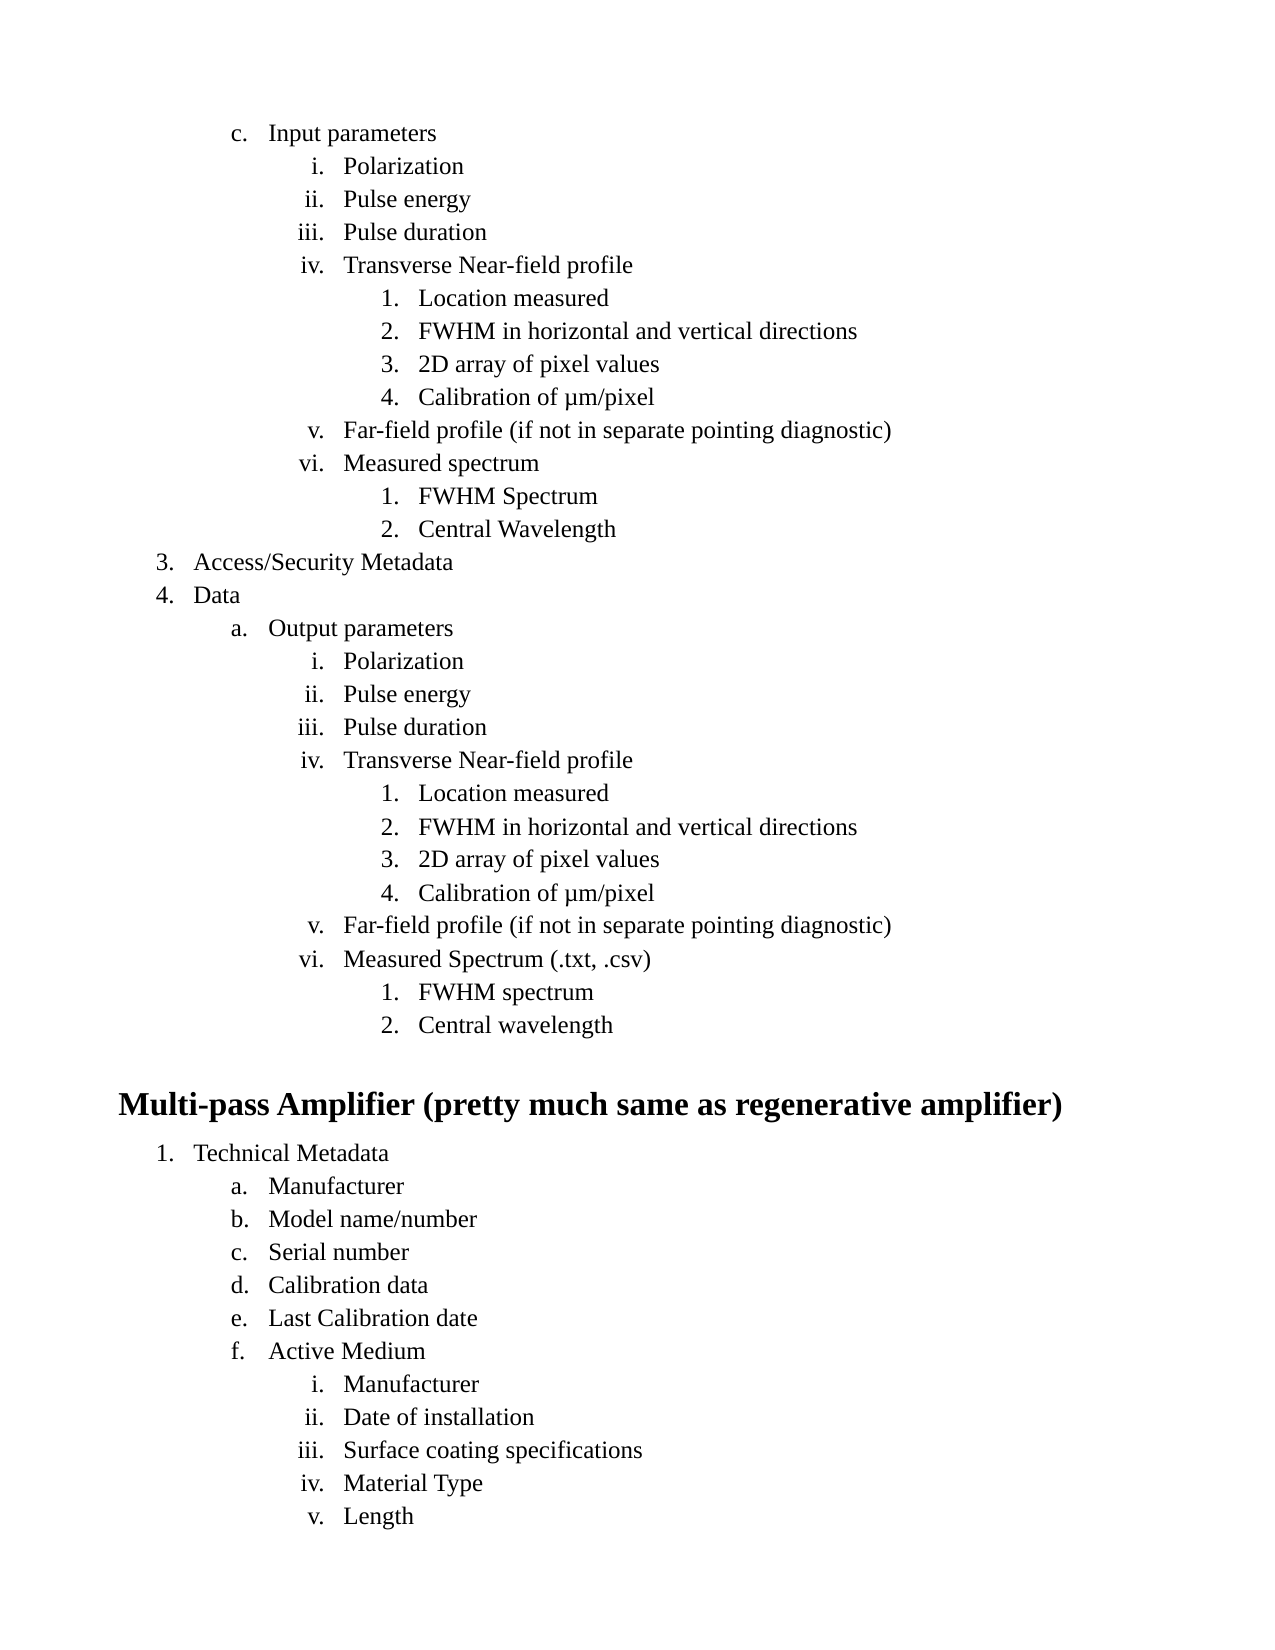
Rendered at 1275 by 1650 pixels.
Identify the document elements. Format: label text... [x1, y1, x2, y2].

list Output parameters [231, 613, 1157, 642]
list Calibration of µm/pixel [381, 878, 1157, 906]
list Serial number [231, 1237, 1157, 1266]
list Access/Security Metadata [156, 547, 1157, 576]
list Data [156, 580, 1157, 609]
list FWHM spectrum [381, 977, 1157, 1005]
list Manufacturer [231, 1171, 1157, 1199]
list Model name/number [231, 1204, 1157, 1233]
list Active Medium [231, 1336, 1157, 1365]
list Surface coating specifications [324, 1435, 1157, 1464]
list Far-field profile (if not in separate pointing diagnostic) [324, 415, 1157, 444]
list Pulse energy [324, 679, 1157, 708]
list FWHM Spectrum [381, 481, 1157, 510]
list Length [324, 1501, 1157, 1530]
list Measured spectrum [324, 448, 1157, 477]
list Far-field profile (if not in separate pointing diagnostic) [324, 911, 1157, 939]
list Transverse Near-field profile [324, 250, 1157, 279]
list Calibration of µm/pixel [381, 382, 1157, 411]
subtitle Multi-pass Amplifier (pretty much same as regenerative amplifier) [118, 1084, 1157, 1123]
list Pulse duration [324, 217, 1157, 246]
list Technical Metadata [156, 1138, 1157, 1167]
list FWHM in horizontal and vertical directions [381, 316, 1157, 345]
list Manufacturer [324, 1369, 1157, 1398]
list 2D array of pixel values [381, 844, 1157, 873]
list Input parameters [231, 118, 1157, 147]
list FWHM in horizontal and vertical directions [381, 812, 1157, 840]
list Location measured [381, 283, 1157, 312]
list Central Wavelength [381, 514, 1157, 543]
list Last Calibration date [231, 1303, 1157, 1332]
list Measured Spectrum (.txt, .csv) [324, 944, 1157, 972]
list Central wavelength [381, 1010, 1157, 1038]
list Date of installation [324, 1402, 1157, 1431]
list Material Type [324, 1468, 1157, 1497]
list Polarization [324, 646, 1157, 675]
list Pulse energy [324, 184, 1157, 213]
list Transverse Near-field profile [324, 746, 1157, 774]
list Polarization [324, 151, 1157, 180]
list Calibration data [231, 1270, 1157, 1299]
list 2D array of pixel values [381, 349, 1157, 378]
list Pulse duration [324, 712, 1157, 741]
list Location measured [381, 778, 1157, 807]
